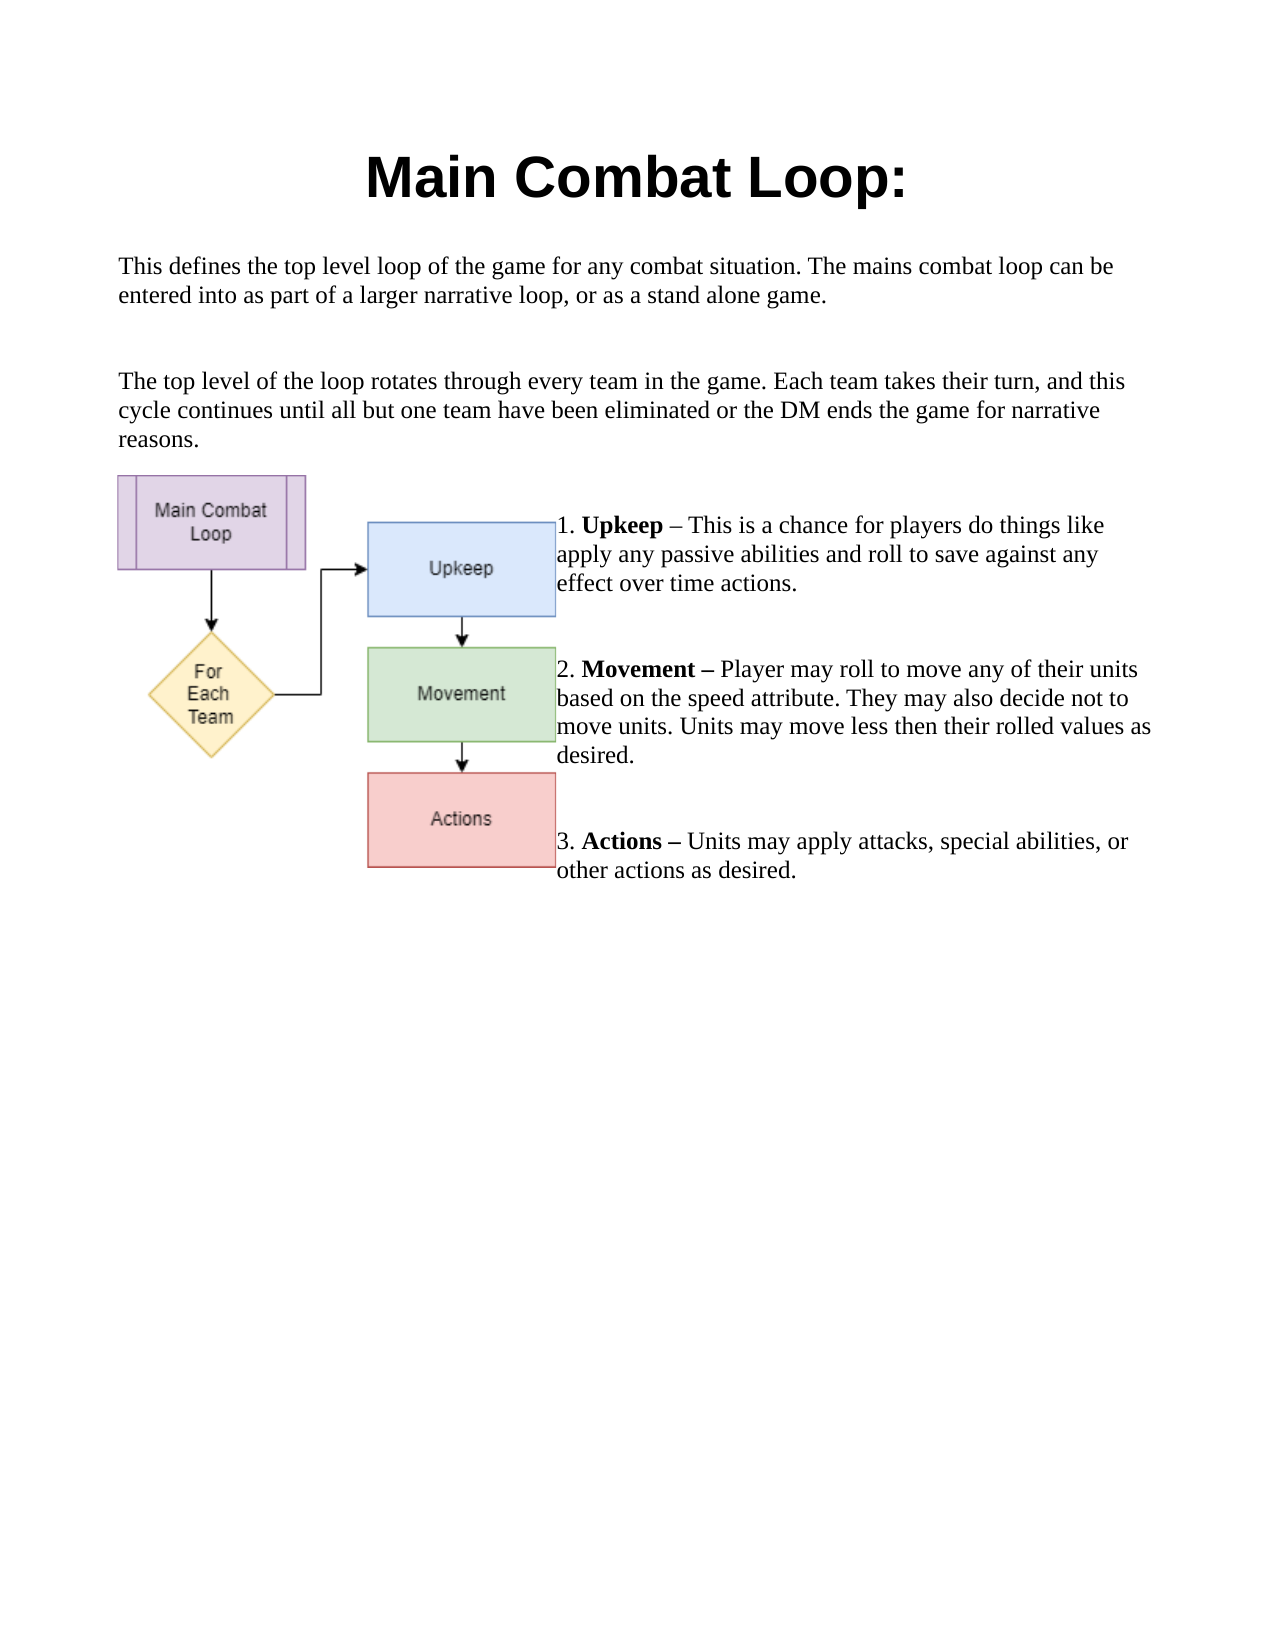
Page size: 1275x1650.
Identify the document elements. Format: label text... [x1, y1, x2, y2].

text 3. Actions – Units may apply attacks, special abilities, or other actions as desired. [118, 826, 1157, 884]
text The top level of the loop rotates through every team in the game. Each team takes their turn, and this cycle continues until all but one team have been eliminated or the DM ends the game for narrative reasons. [118, 366, 1157, 510]
text 2. Movement – Player may roll to move any of their units based on the speed attribute. They may also decide not to move units. Units may move less then their rolled values as desired. [557, 654, 1157, 769]
title Main Combat Loop: [118, 143, 1157, 210]
picture [117, 475, 557, 868]
text This defines the top level loop of the game for any combat situation. The mains combat loop can be entered into as part of a larger narrative loop, or as a stand alone game. [118, 223, 1157, 338]
text 1. Upkeep – This is a chance for players do things like apply any passive abilities and roll to save against any effect over time actions. [557, 510, 1157, 596]
